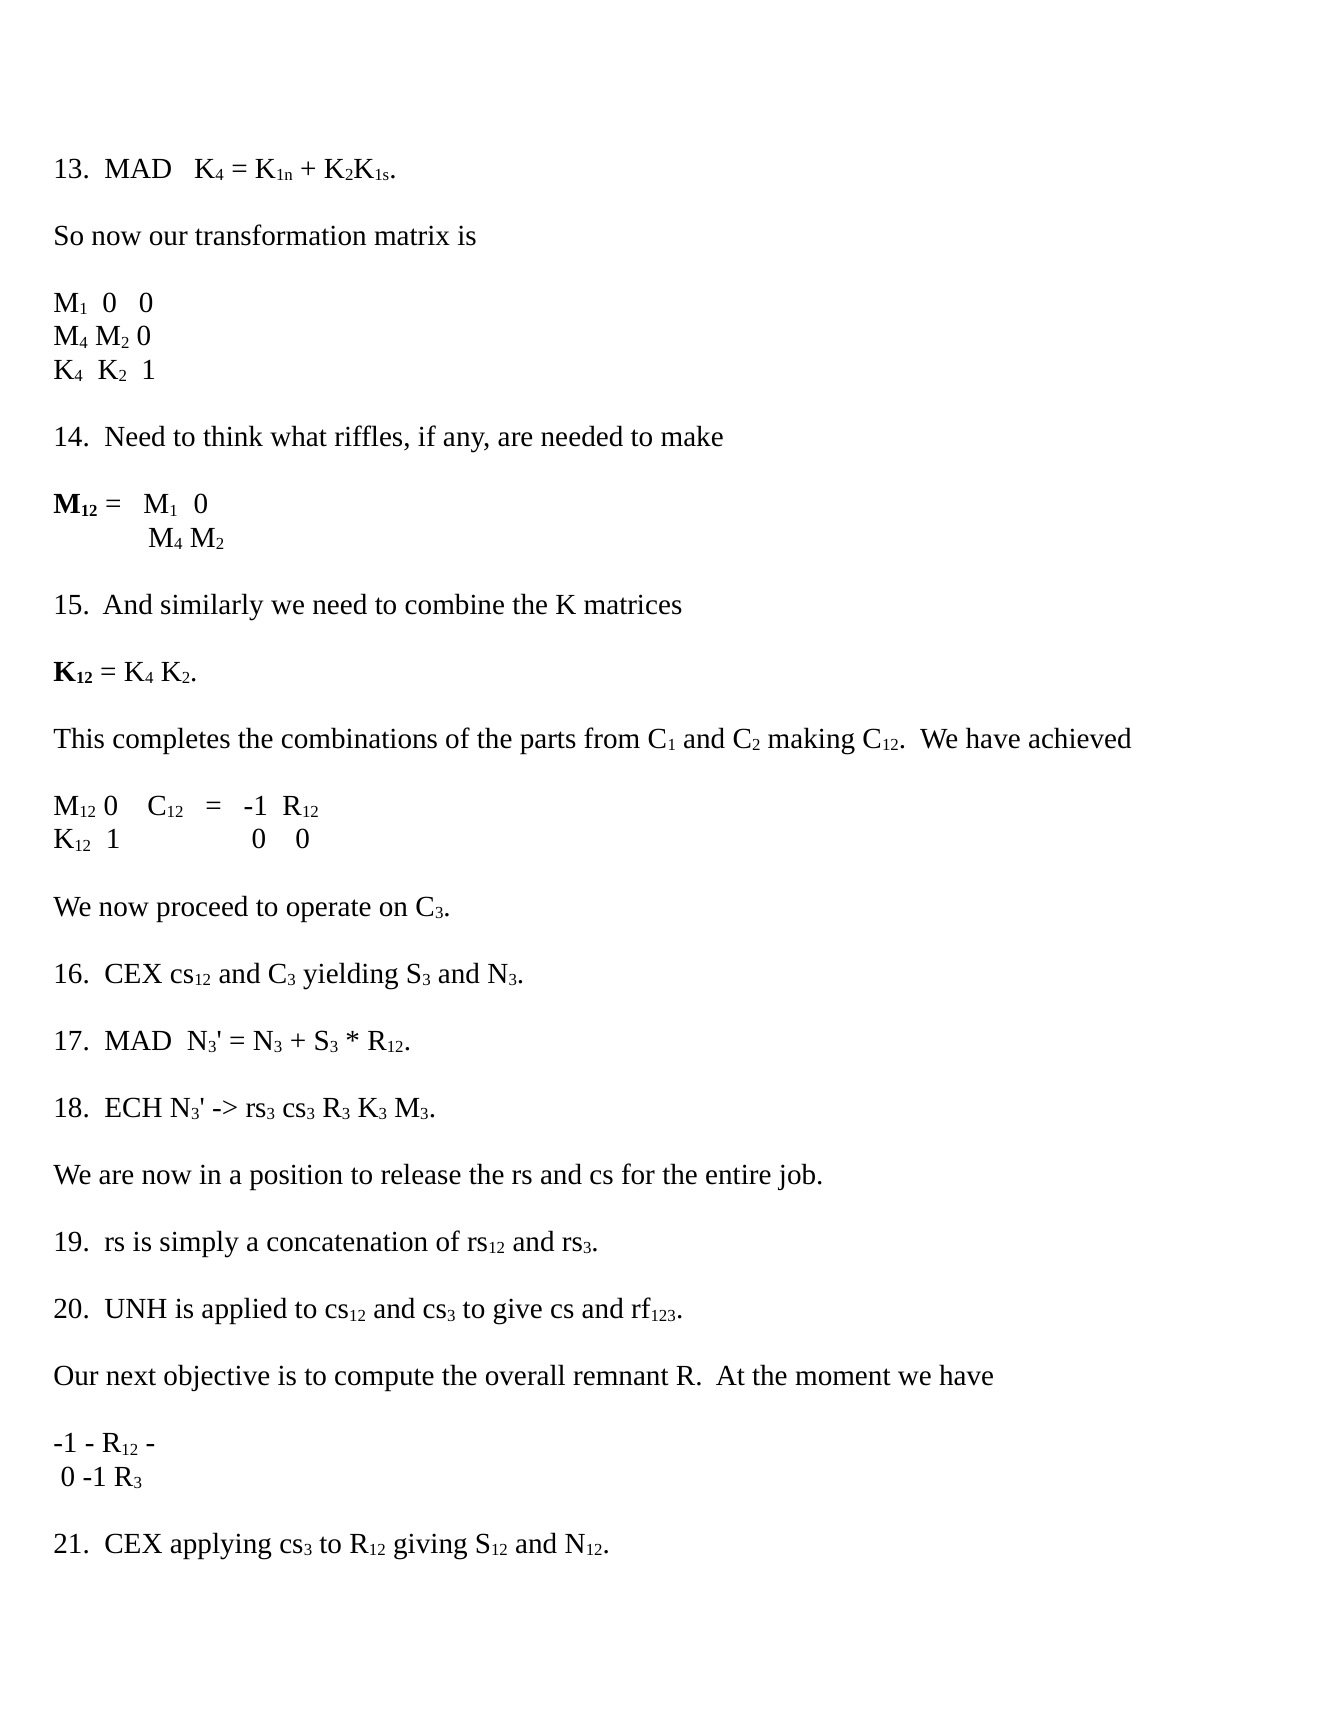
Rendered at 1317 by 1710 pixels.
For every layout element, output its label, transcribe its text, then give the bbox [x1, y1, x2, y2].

text We now proceed to operate on C3. [53, 889, 1174, 922]
text -1 - R12 - [53, 1425, 1174, 1459]
text 20. UNH is applied to cs12 and cs3 to give cs and rf123. [53, 1291, 1174, 1325]
text M4 M2 [53, 520, 1174, 553]
text M12 0 C12 = -1 R12 [53, 788, 1174, 822]
text K12 = K4 K2. [53, 654, 1174, 687]
text M1 0 0 [53, 285, 1174, 318]
text So now our transformation matrix is [53, 218, 1174, 251]
text 17. MAD N3' = N3 + S3 * R12. [53, 1023, 1174, 1056]
text K4 K2 1 [53, 352, 1174, 386]
text 21. CEX applying cs3 to R12 giving S12 and N12. [53, 1526, 1174, 1559]
text We are now in a position to release the rs and cs for the entire job. [53, 1157, 1174, 1191]
text 14. Need to think what riffles, if any, are needed to make [53, 419, 1174, 453]
text K12 1 0 0 [53, 822, 1174, 855]
text 19. rs is simply a concatenation of rs12 and rs3. [53, 1224, 1174, 1258]
text 0 -1 R3 [53, 1459, 1174, 1492]
text M4 M2 0 [53, 318, 1174, 352]
text M12 = M1 0 [53, 486, 1174, 520]
text 16. CEX cs12 and C3 yielding S3 and N3. [53, 956, 1174, 989]
text This completes the combinations of the parts from C1 and C2 making C12. We have achieved [53, 721, 1174, 754]
text 18. ECH N3' -> rs3 cs3 R3 K3 M3. [53, 1090, 1174, 1123]
text Our next objective is to compute the overall remnant R. At the moment we have [53, 1358, 1174, 1392]
text 13. MAD K4 = K1n + K2K1s. [53, 151, 1174, 184]
text 15. And similarly we need to combine the K matrices [53, 587, 1174, 620]
